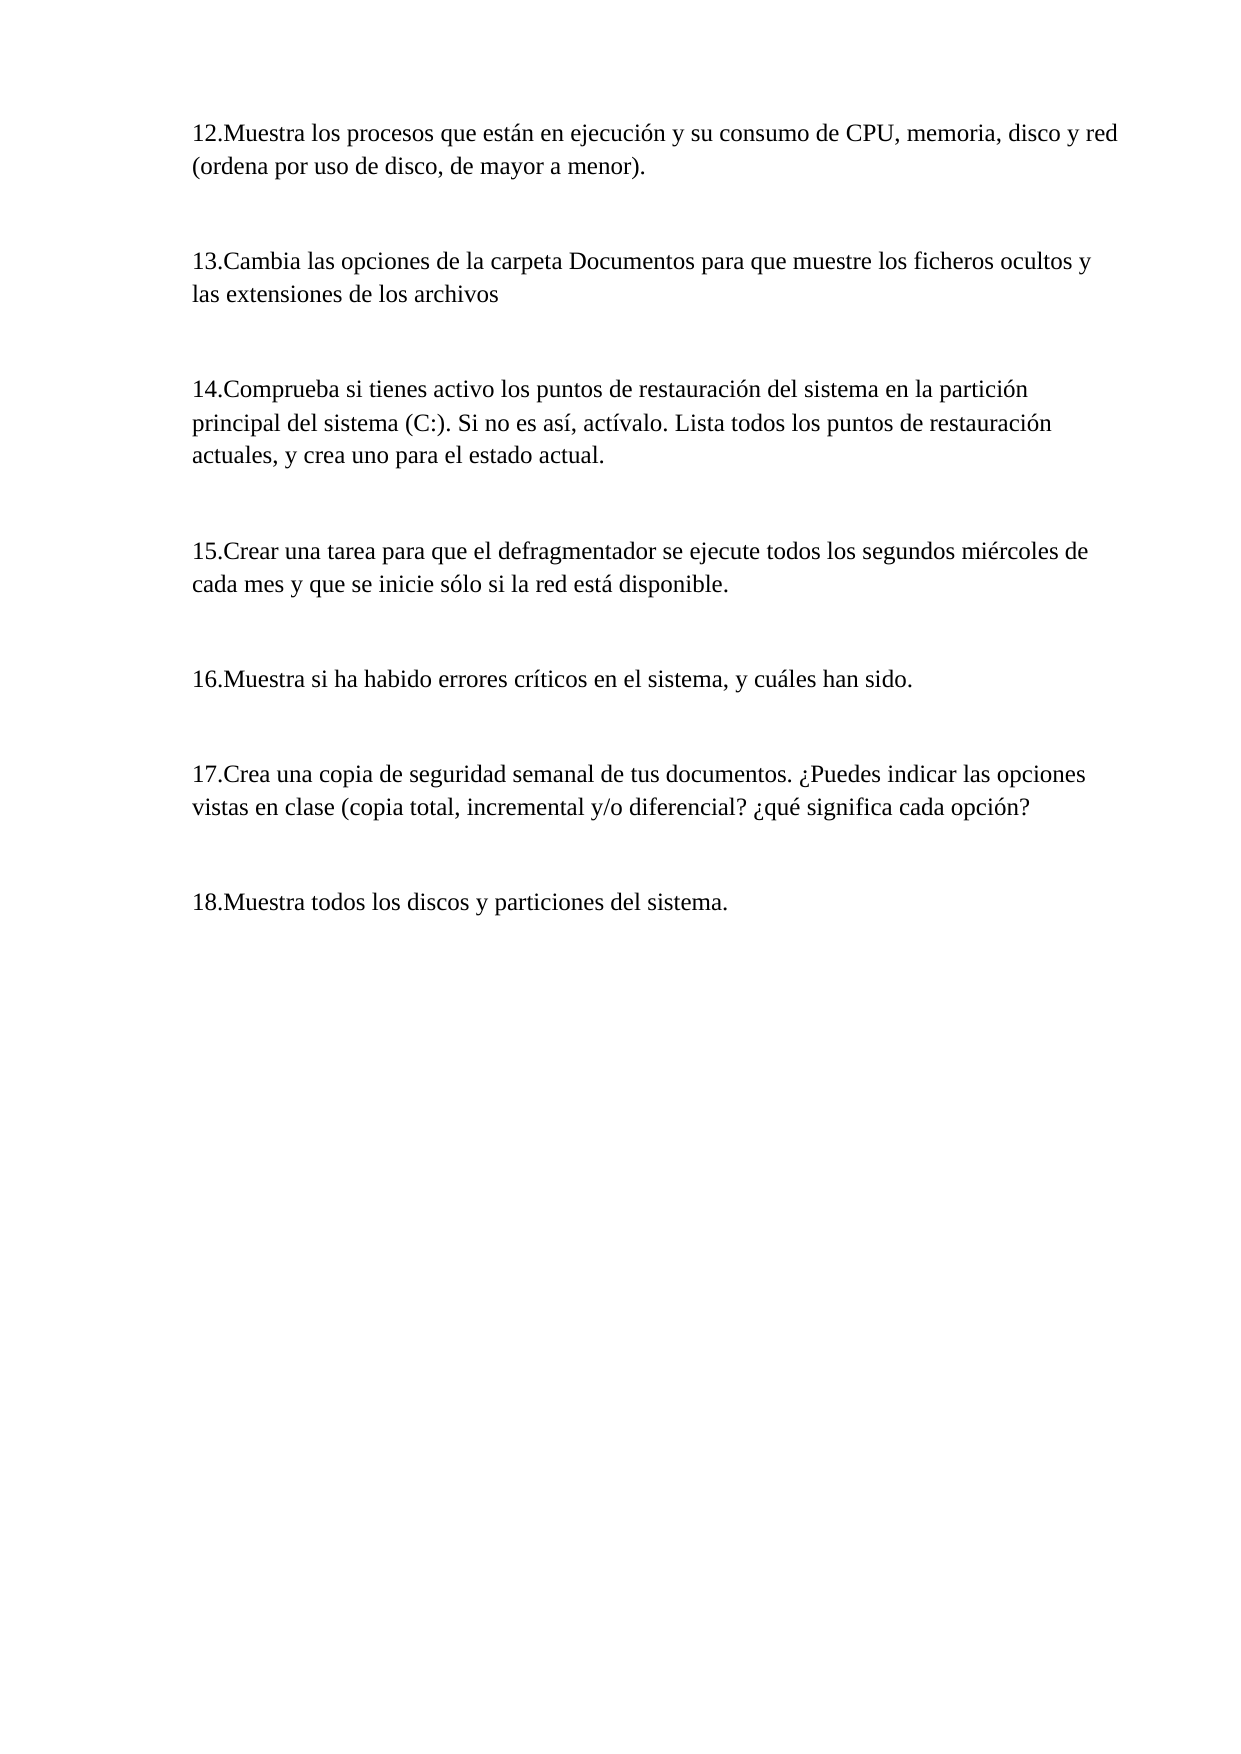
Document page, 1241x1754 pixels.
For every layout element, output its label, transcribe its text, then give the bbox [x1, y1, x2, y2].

list Muestra todos los discos y particiones del sistema. [118, 887, 1122, 916]
list Muestra si ha habido errores críticos en el sistema, y cuáles han sido. [118, 664, 1122, 693]
list Cambia las opciones de la carpeta Documentos para que muestre los ficheros ocultos y las extensiones de los archivos [118, 246, 1122, 308]
list Crear una tarea para que el defragmentador se ejecute todos los segundos miércoles de cada mes y que se inicie sólo si la red está disponible. [118, 536, 1122, 598]
list Crea una copia de seguridad semanal de tus documentos. ¿Puedes indicar las opciones vistas en clase (copia total, incremental y/o diferencial? ¿qué significa cada opción? [118, 759, 1122, 821]
list Comprueba si tienes activo los puntos de restauración del sistema en la partición principal del sistema (C:). Si no es así, actívalo. Lista todos los puntos de restauración actuales, y crea uno para el estado actual. [118, 374, 1122, 469]
list Muestra los procesos que están en ejecución y su consumo de CPU, memoria, disco y red (ordena por uso de disco, de mayor a menor). [118, 118, 1122, 180]
